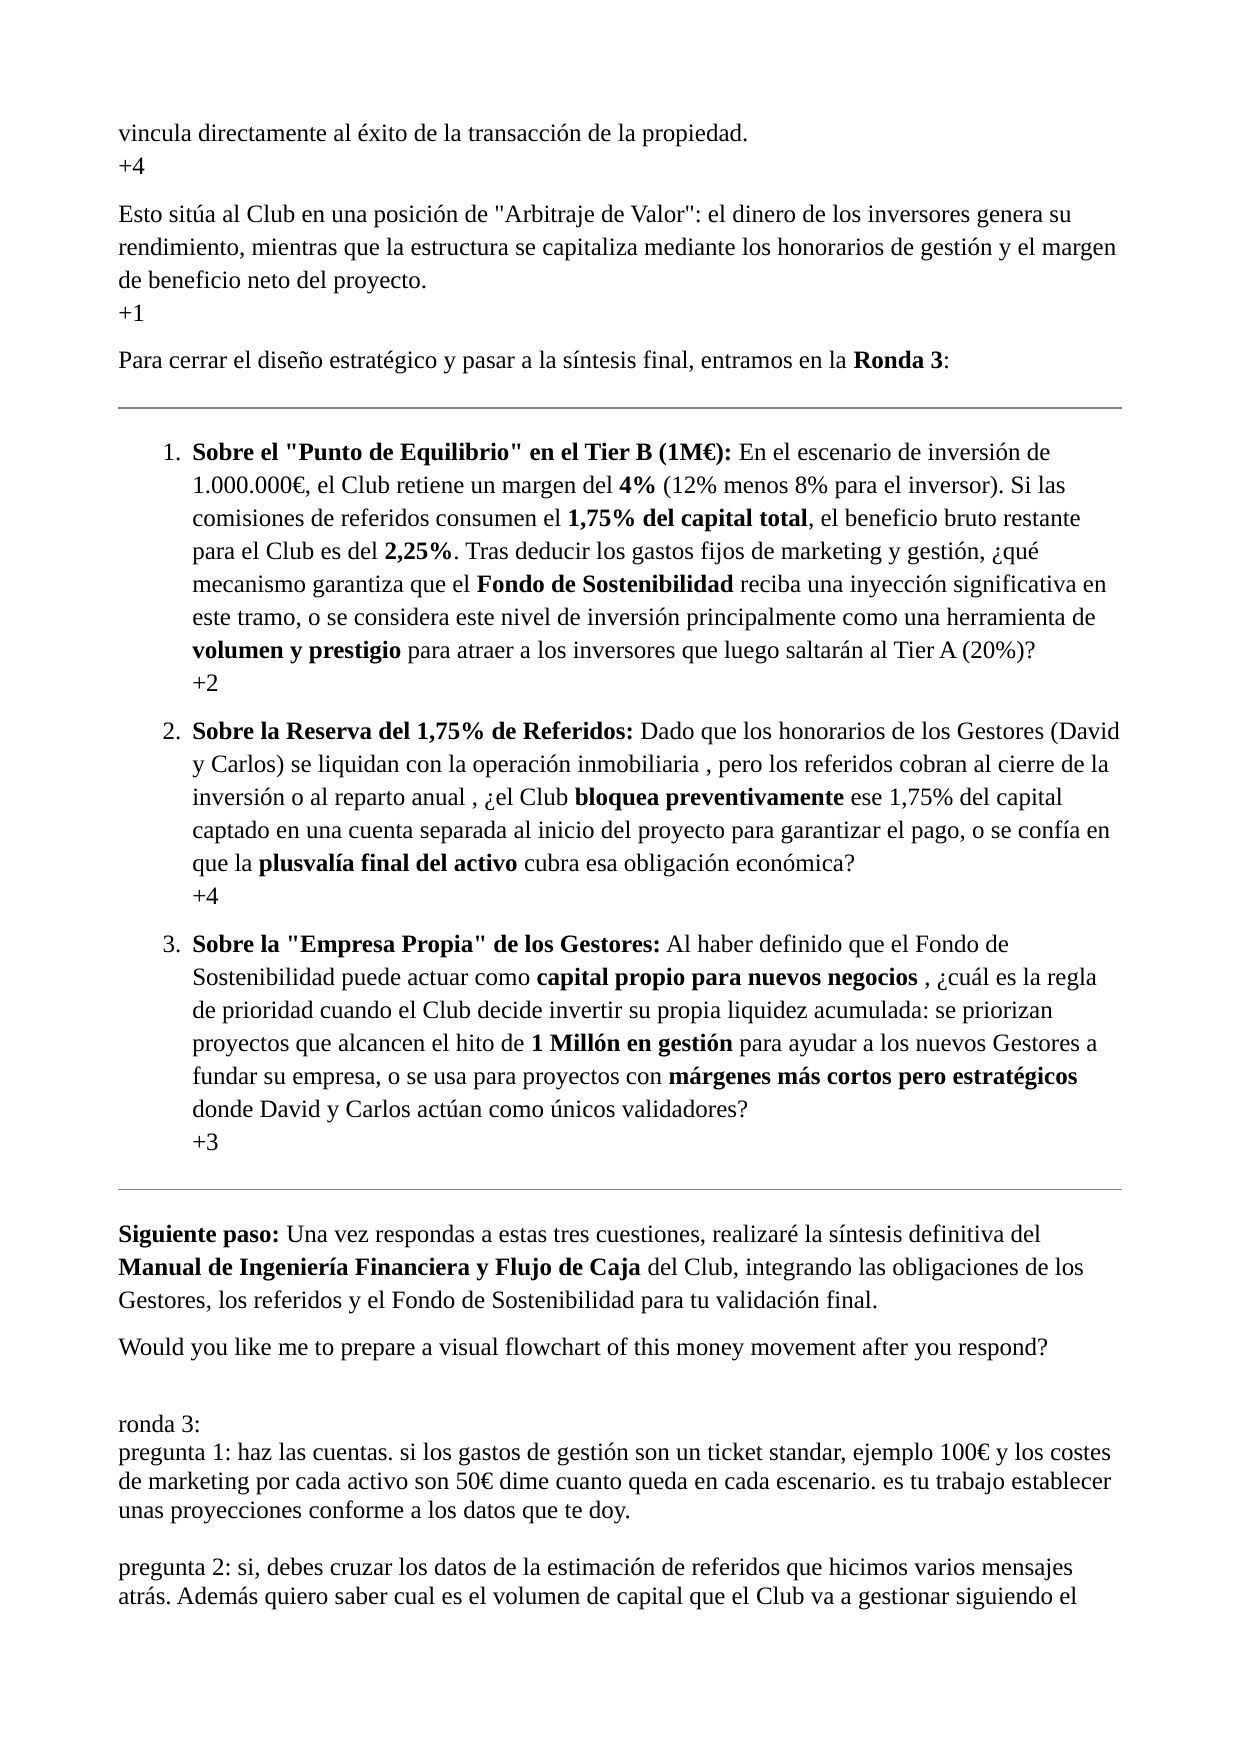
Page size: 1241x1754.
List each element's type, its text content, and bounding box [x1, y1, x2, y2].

table_cell Entendido perfectamente. Con la aclaración de que los honorarios de David y Carlos (2,5%) forman parte del 5% ya integrado en el precio del activo inmobiliario , el flujo de caja del Club Privado de Inversión Inmobiliaria se independiza parcialmente de la captación de capital y se vincula directamente al éxito de la transacción de la propiedad. +4 Esto sitúa al Club en una posición de "Arbitraje de Valor": el dinero de los inversores genera su rendimiento, mientras que la estructura se capitaliza mediante los honorarios de gestión y el margen de beneficio neto del proyecto. +1 Para cerrar el diseño estratégico y pasar a la síntesis final, entramos en la Ronda 3: Sobre el "Punto de Equilibrio" en el Tier B (1M€): En el escenario de inversión de 1.000.000€, el Club retiene un margen del 4% (12% menos 8% para el inversor). Si las comisiones de referidos consumen el 1,75% del capital total, el beneficio bruto restante para el Club es del 2,25%. Tras deducir los gastos fijos de marketing y gestión, ¿qué mecanismo garantiza que el Fondo de Sostenibilidad reciba una inyección significativa en este tramo, o se considera este nivel de inversión principalmente como una herramienta de volumen y prestigio para atraer a los inversores que luego saltarán al Tier A (20%)? +2 Sobre la Reserva del 1,75% de Referidos: Dado que los honorarios de los Gestores (David y Carlos) se liquidan con la operación inmobiliaria , pero los referidos cobran al cierre de la inversión o al reparto anual , ¿el Club bloquea preventivamente ese 1,75% del capital captado en una cuenta separada al inicio del proyecto para garantizar el pago, o se confía en que la plusvalía final del activo cubra esa obligación económica? +4 Sobre la "Empresa Propia" de los Gestores: Al haber definido que el Fondo de Sostenibilidad puede actuar como capital propio para nuevos negocios , ¿cuál es la regla de prioridad cuando el Club decide invertir su propia liquidez acumulada: se priorizan proyectos que alcancen el hito de 1 Millón en gestión para ayudar a los nuevos Gestores a fundar su empresa, o se usa para proyectos con márgenes más cortos pero estratégicos donde David y Carlos actúan como únicos validadores? +3 Siguiente paso: Una vez respondas a estas tres cuestiones, realizaré la síntesis definitiva del Manual de Ingeniería Financiera y Flujo de Caja del Club, integrando las obligaciones de los Gestores, los referidos y el Fondo de Sostenibilidad para tu validación final. Would you like me to prepare a visual flowchart of this money movement after you respond? [118, 118, 1122, 407]
table_cell Entendido perfectamente. Con la aclaración de que los honorarios de David y Carlos (2,5%) forman parte del 5% ya integrado en el precio del activo inmobiliario , el flujo de caja del Club Privado de Inversión Inmobiliaria se independiza parcialmente de la captación de capital y se vincula directamente al éxito de la transacción de la propiedad. +4 Esto sitúa al Club en una posición de "Arbitraje de Valor": el dinero de los inversores genera su rendimiento, mientras que la estructura se capitaliza mediante los honorarios de gestión y el margen de beneficio neto del proyecto. +1 Para cerrar el diseño estratégico y pasar a la síntesis final, entramos en la Ronda 3: Sobre el "Punto de Equilibrio" en el Tier B (1M€): En el escenario de inversión de 1.000.000€, el Club retiene un margen del 4% (12% menos 8% para el inversor). Si las comisiones de referidos consumen el 1,75% del capital total, el beneficio bruto restante para el Club es del 2,25%. Tras deducir los gastos fijos de marketing y gestión, ¿qué mecanismo garantiza que el Fondo de Sostenibilidad reciba una inyección significativa en este tramo, o se considera este nivel de inversión principalmente como una herramienta de volumen y prestigio para atraer a los inversores que luego saltarán al Tier A (20%)? +2 Sobre la Reserva del 1,75% de Referidos: Dado que los honorarios de los Gestores (David y Carlos) se liquidan con la operación inmobiliaria , pero los referidos cobran al cierre de la inversión o al reparto anual , ¿el Club bloquea preventivamente ese 1,75% del capital captado en una cuenta separada al inicio del proyecto para garantizar el pago, o se confía en que la plusvalía final del activo cubra esa obligación económica? +4 Sobre la "Empresa Propia" de los Gestores: Al haber definido que el Fondo de Sostenibilidad puede actuar como capital propio para nuevos negocios , ¿cuál es la regla de prioridad cuando el Club decide invertir su propia liquidez acumulada: se priorizan proyectos que alcancen el hito de 1 Millón en gestión para ayudar a los nuevos Gestores a fundar su empresa, o se usa para proyectos con márgenes más cortos pero estratégicos donde David y Carlos actúan como únicos validadores? +3 Siguiente paso: Una vez respondas a estas tres cuestiones, realizaré la síntesis definitiva del Manual de Ingeniería Financiera y Flujo de Caja del Club, integrando las obligaciones de los Gestores, los referidos y el Fondo de Sostenibilidad para tu validación final. Would you like me to prepare a visual flowchart of this money movement after you respond? [118, 1190, 1122, 1409]
table_cell Entendido perfectamente. Con la aclaración de que los honorarios de David y Carlos (2,5%) forman parte del 5% ya integrado en el precio del activo inmobiliario , el flujo de caja del Club Privado de Inversión Inmobiliaria se independiza parcialmente de la captación de capital y se vincula directamente al éxito de la transacción de la propiedad. +4 Esto sitúa al Club en una posición de "Arbitraje de Valor": el dinero de los inversores genera su rendimiento, mientras que la estructura se capitaliza mediante los honorarios de gestión y el margen de beneficio neto del proyecto. +1 Para cerrar el diseño estratégico y pasar a la síntesis final, entramos en la Ronda 3: Sobre el "Punto de Equilibrio" en el Tier B (1M€): En el escenario de inversión de 1.000.000€, el Club retiene un margen del 4% (12% menos 8% para el inversor). Si las comisiones de referidos consumen el 1,75% del capital total, el beneficio bruto restante para el Club es del 2,25%. Tras deducir los gastos fijos de marketing y gestión, ¿qué mecanismo garantiza que el Fondo de Sostenibilidad reciba una inyección significativa en este tramo, o se considera este nivel de inversión principalmente como una herramienta de volumen y prestigio para atraer a los inversores que luego saltarán al Tier A (20%)? +2 Sobre la Reserva del 1,75% de Referidos: Dado que los honorarios de los Gestores (David y Carlos) se liquidan con la operación inmobiliaria , pero los referidos cobran al cierre de la inversión o al reparto anual , ¿el Club bloquea preventivamente ese 1,75% del capital captado en una cuenta separada al inicio del proyecto para garantizar el pago, o se confía en que la plusvalía final del activo cubra esa obligación económica? +4 Sobre la "Empresa Propia" de los Gestores: Al haber definido que el Fondo de Sostenibilidad puede actuar como capital propio para nuevos negocios , ¿cuál es la regla de prioridad cuando el Club decide invertir su propia liquidez acumulada: se priorizan proyectos que alcancen el hito de 1 Millón en gestión para ayudar a los nuevos Gestores a fundar su empresa, o se usa para proyectos con márgenes más cortos pero estratégicos donde David y Carlos actúan como únicos validadores? +3 Siguiente paso: Una vez respondas a estas tres cuestiones, realizaré la síntesis definitiva del Manual de Ingeniería Financiera y Flujo de Caja del Club, integrando las obligaciones de los Gestores, los referidos y el Fondo de Sostenibilidad para tu validación final. Would you like me to prepare a visual flowchart of this money movement after you respond? [118, 409, 1122, 1189]
table_cell ronda 3: pregunta 1: haz las cuentas. si los gastos de gestión son un ticket standar, ejemplo 100€ y los costes de marketing por cada activo son 50€ dime cuanto queda en cada escenario. es tu trabajo establecer unas proyecciones conforme a los datos que te doy. pregunta 2: si, debes cruzar los datos de la estimación de referidos que hicimos varios mensajes atrás. Además quiero saber cual es el volumen de capital que el Club va a gestionar siguiendo el [118, 1409, 1122, 1610]
